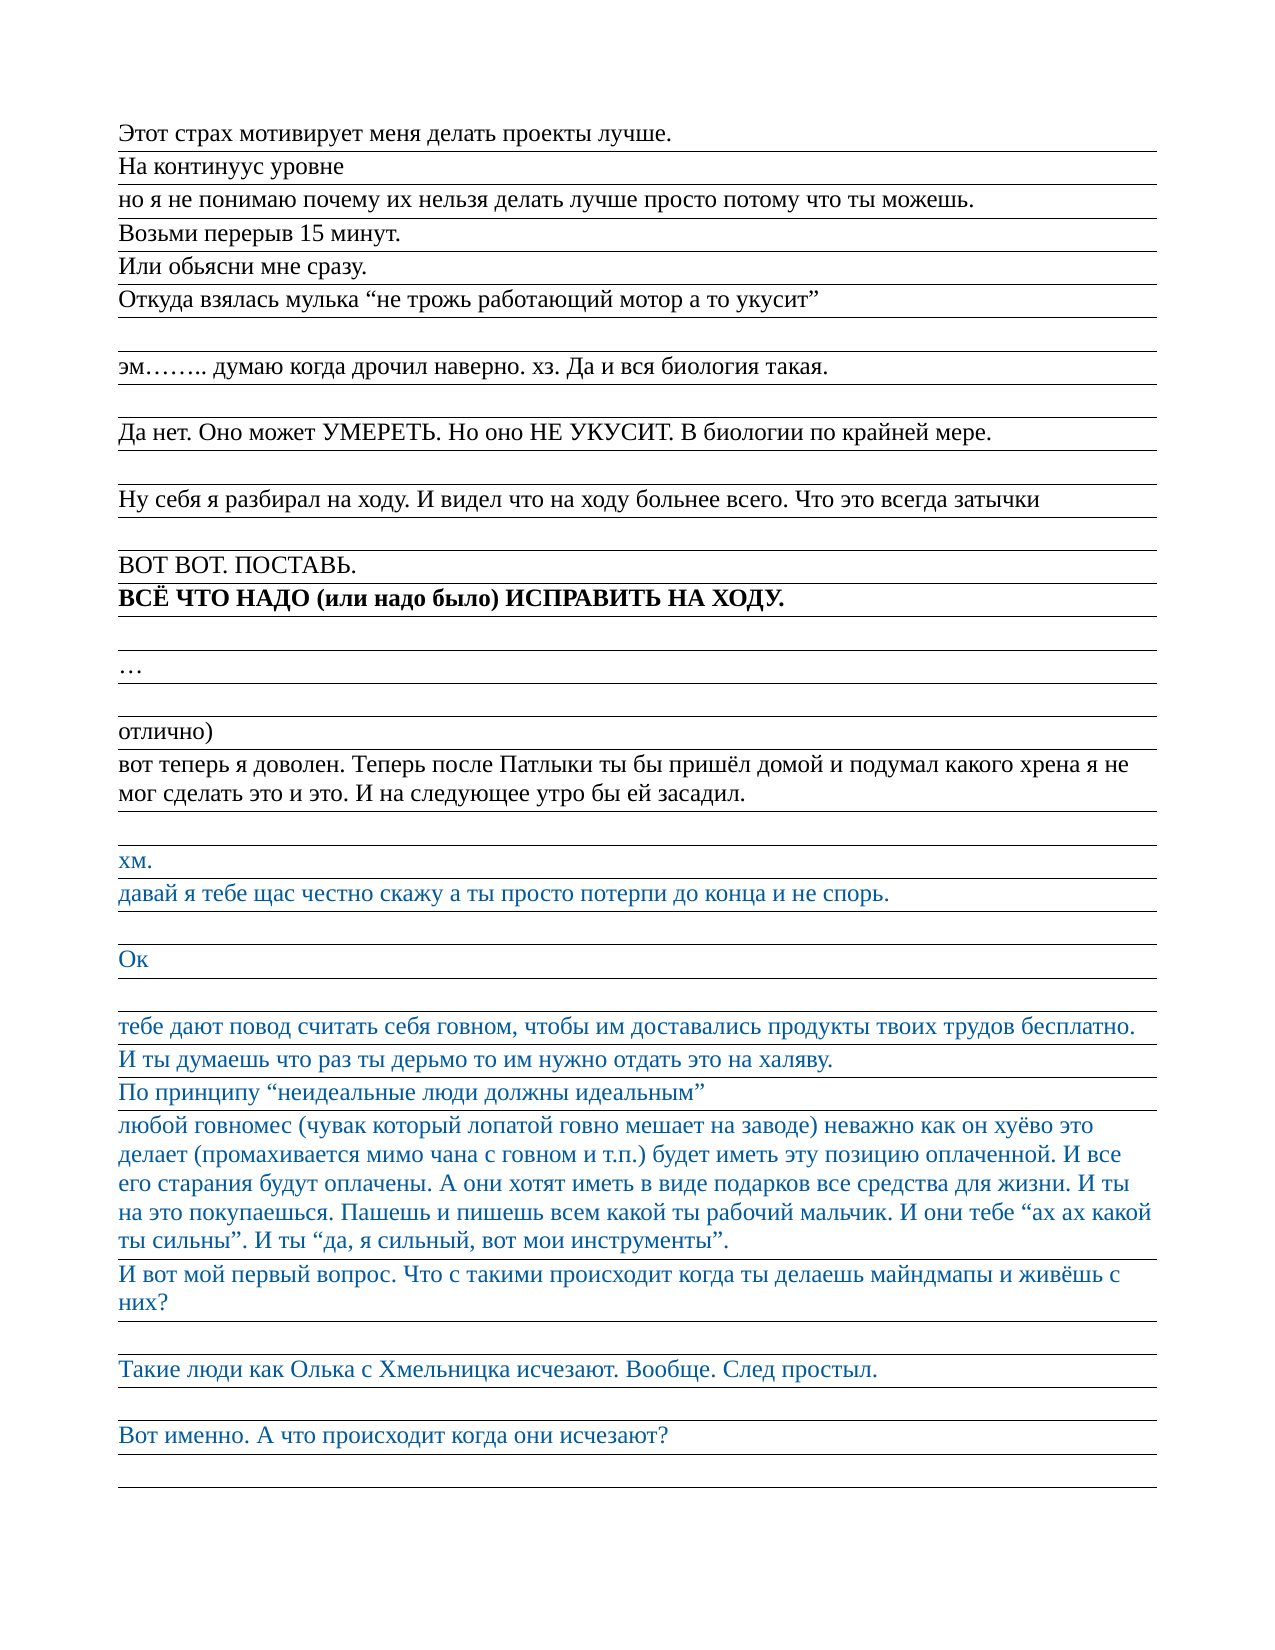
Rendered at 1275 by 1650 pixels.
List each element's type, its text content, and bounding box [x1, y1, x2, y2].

text тебе дают повод считать себя говном, чтобы им доставались продукты твоих трудов бесплатно. [118, 1012, 1157, 1044]
text ВСЁ ЧТО НАДО (или надо было) ИСПРАВИТЬ НА ХОДУ. [118, 584, 1157, 616]
text … [118, 651, 1157, 683]
text Возьми перерыв 15 минут. [118, 219, 1157, 251]
text ВОТ ВОТ. ПОСТАВЬ. [118, 551, 1157, 583]
text любой говномес (чувак который лопатой говно мешает на заводе) неважно как он хуёво это делает (промахивается мимо чана с говном и т.п.) будет иметь эту позицию оплаченной. И все его старания будут оплачены. А они хотят иметь в виде подарков все средства для жизни. И ты на это покупаешься. Пашешь и пишешь всем какой ты рабочий мальчик. И они тебе “ах ах какой ты сильны”. И ты “да, я сильный, вот мои инструменты”. [118, 1111, 1157, 1259]
text Откуда взялась мулька “не трожь работающий мотор а то укусит” [118, 285, 1157, 317]
text отлично) [118, 717, 1157, 749]
text Вот именно. А что происходит когда они исчезают? [118, 1421, 1157, 1454]
text И ты думаешь что раз ты дерьмо то им нужно отдать это на халяву. [118, 1045, 1157, 1077]
text Ок [118, 945, 1157, 978]
text Ну себя я разбирал на ходу. И видел что на ходу больнее всего. Что это всегда затычки [118, 485, 1157, 517]
text хм. [118, 846, 1157, 878]
text Или обьясни мне сразу. [118, 252, 1157, 284]
text но я не понимаю почему их нельзя делать лучше просто потому что ты можешь. [118, 185, 1157, 218]
text эм…….. думаю когда дрочил наверно. хз. Да и вся биология такая. [118, 352, 1157, 384]
text давай я тебе щас честно скажу а ты просто потерпи до конца и не спорь. [118, 879, 1157, 911]
text Такие люди как Олька с Хмельницка исчезают. Вообще. След простыл. [118, 1355, 1157, 1387]
text На континуус уровне [118, 152, 1157, 184]
text Этот страх мотивирует меня делать проекты лучше. [118, 118, 1157, 151]
text И вот мой первый вопрос. Что с такими происходит когда ты делаешь майндмапы и живёшь с них? [118, 1260, 1157, 1321]
text вот теперь я доволен. Теперь после Патлыки ты бы пришёл домой и подумал какого хрена я не мог сделать это и это. И на следующее утро бы ей засадил. [118, 750, 1157, 811]
text По принципу “неидеальные люди должны идеальным” [118, 1078, 1157, 1110]
text Да нет. Оно может УМЕРЕТЬ. Но оно НЕ УКУСИТ. В биологии по крайней мере. [118, 418, 1157, 450]
